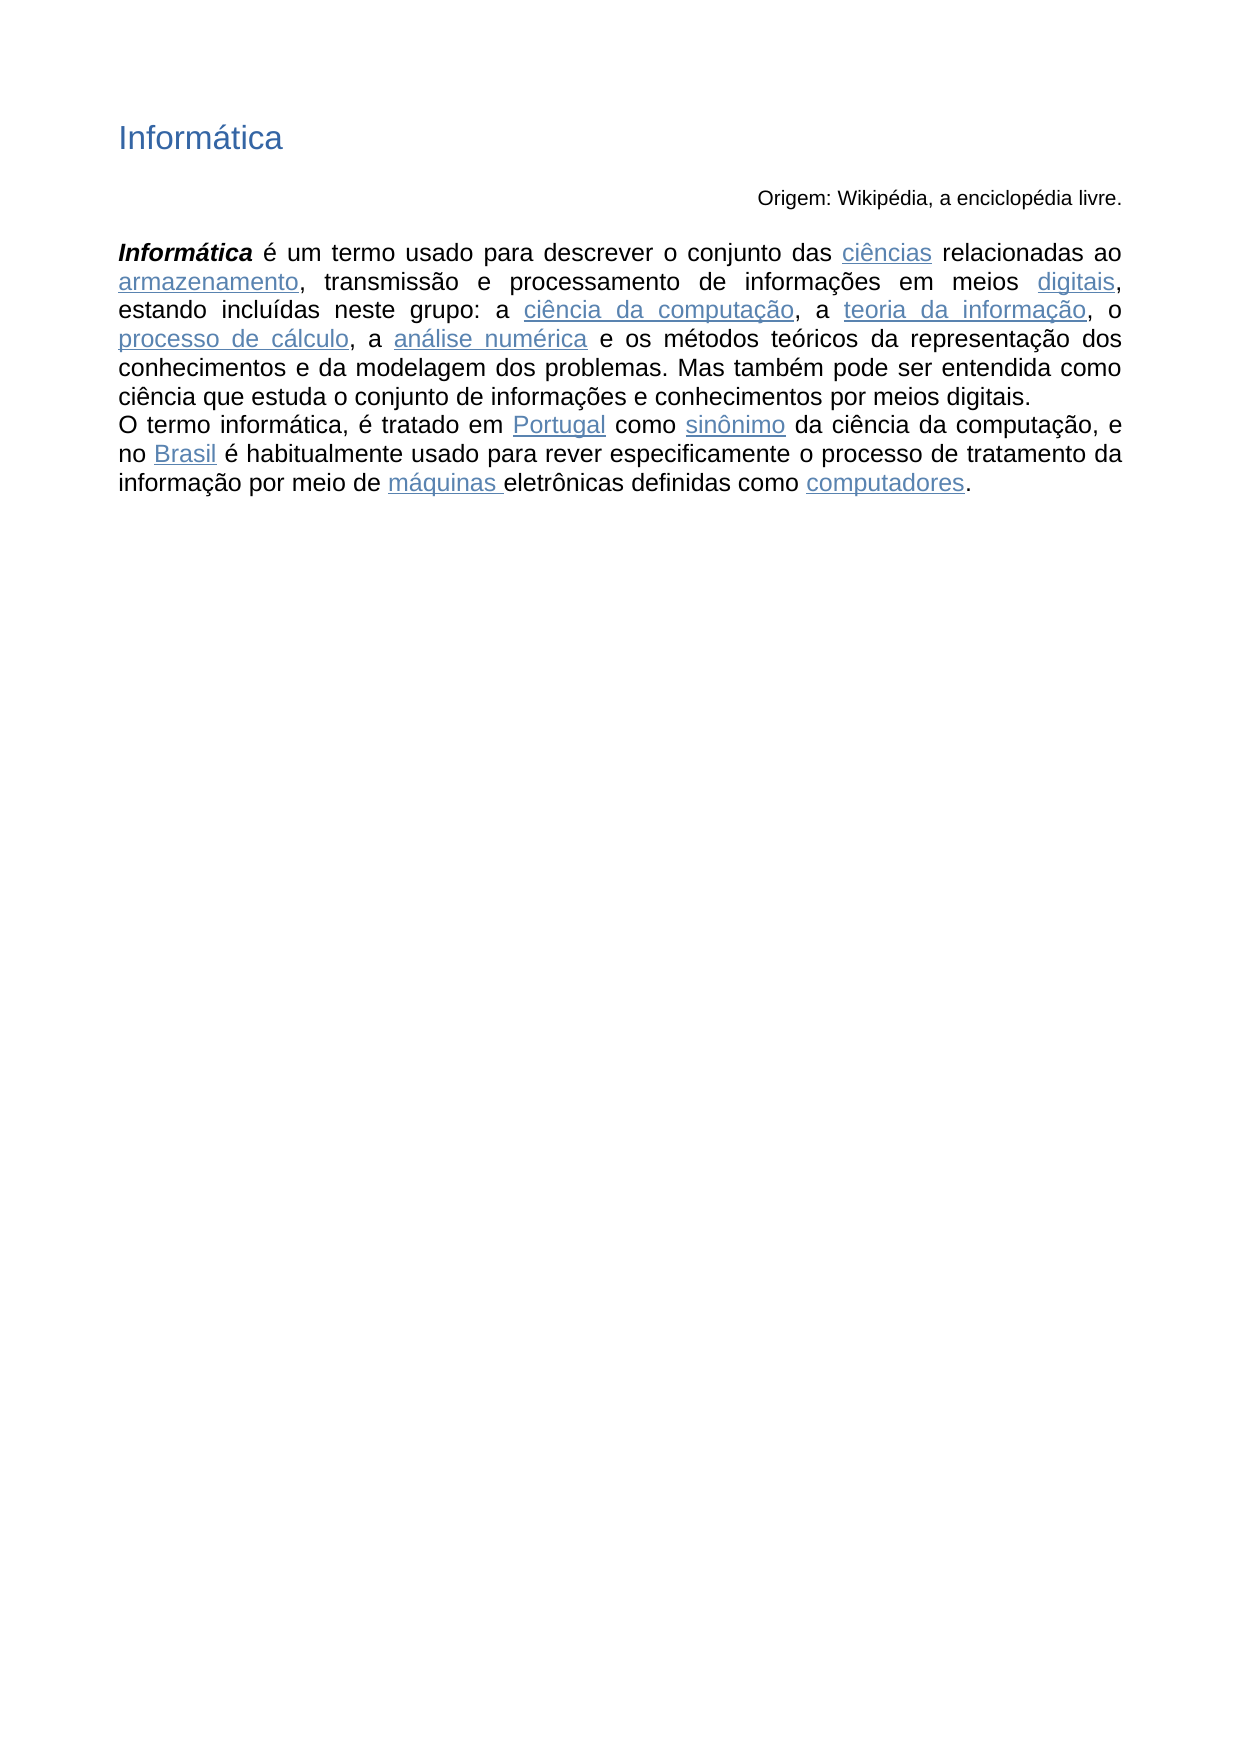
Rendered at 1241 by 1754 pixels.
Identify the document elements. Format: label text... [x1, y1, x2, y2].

text Informática é um termo usado para descrever o conjunto das ciências relacionadas ao armazenamento, transmissão e processamento de informações em meios digitais, estando incluídas neste grupo: a ciência da computação, a teoria da informação, o processo de cálculo, a análise numérica e os métodos teóricos da representação dos conhecimentos e da modelagem dos problemas. Mas também pode ser entendida como ciência que estuda o conjunto de informações e conhecimentos por meios digitais. [118, 238, 1122, 411]
text Origem: Wikipédia, a enciclopédia livre. [266, 157, 1122, 209]
text Informática [118, 118, 1122, 157]
text O termo informática, é tratado em Portugal como sinônimo da ciência da computação, e no Brasil é habitualmente usado para rever especificamente o processo de tratamento da informação por meio de máquinas eletrônicas definidas como computadores. [118, 411, 1122, 497]
